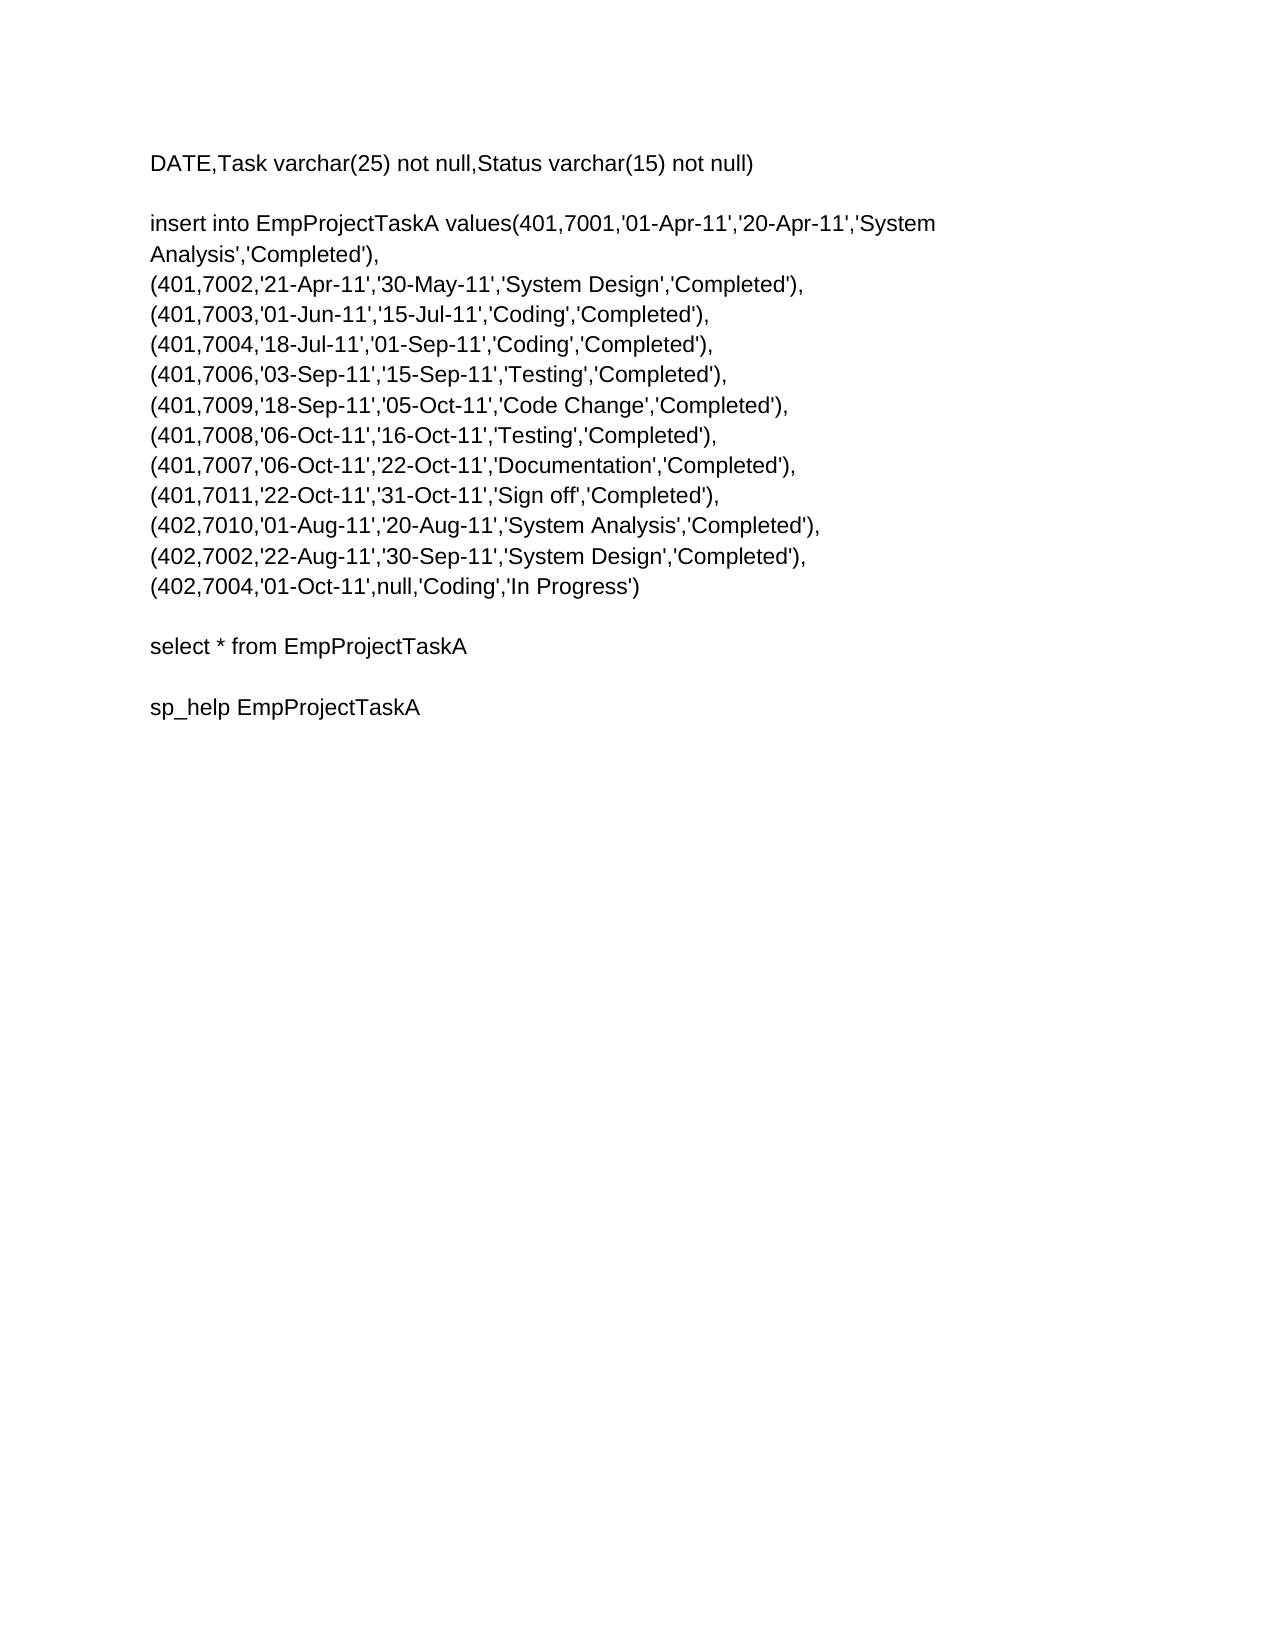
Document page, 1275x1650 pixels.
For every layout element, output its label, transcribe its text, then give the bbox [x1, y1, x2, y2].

text (401,7004,'18-Jul-11','01-Sep-11','Coding','Completed'), [150, 331, 1125, 358]
text (401,7008,'06-Oct-11','16-Oct-11','Testing','Completed'), [150, 422, 1125, 448]
text sp_help EmpProjectTaskA [150, 694, 1125, 720]
text (401,7006,'03-Sep-11','15-Sep-11','Testing','Completed'), [150, 361, 1125, 388]
text DATE,Task varchar(25) not null,Status varchar(15) not null) [150, 150, 1125, 176]
text (402,7002,'22-Aug-11','30-Sep-11','System Design','Completed'), [150, 543, 1125, 569]
text (401,7007,'06-Oct-11','22-Oct-11','Documentation','Completed'), [150, 452, 1125, 478]
text (402,7010,'01-Aug-11','20-Aug-11','System Analysis','Completed'), [150, 512, 1125, 539]
text (401,7003,'01-Jun-11','15-Jul-11','Coding','Completed'), [150, 301, 1125, 327]
text insert into EmpProjectTaskA values(401,7001,'01-Apr-11','20-Apr-11','System Analysis','Completed'), [150, 210, 1125, 267]
text (401,7009,'18-Sep-11','05-Oct-11','Code Change','Completed'), [150, 392, 1125, 418]
text (401,7002,'21-Apr-11','30-May-11','System Design','Completed'), [150, 271, 1125, 297]
text select * from EmpProjectTaskA [150, 633, 1125, 660]
text (402,7004,'01-Oct-11',null,'Coding','In Progress') [150, 573, 1125, 599]
text (401,7011,'22-Oct-11','31-Oct-11','Sign off','Completed'), [150, 482, 1125, 509]
